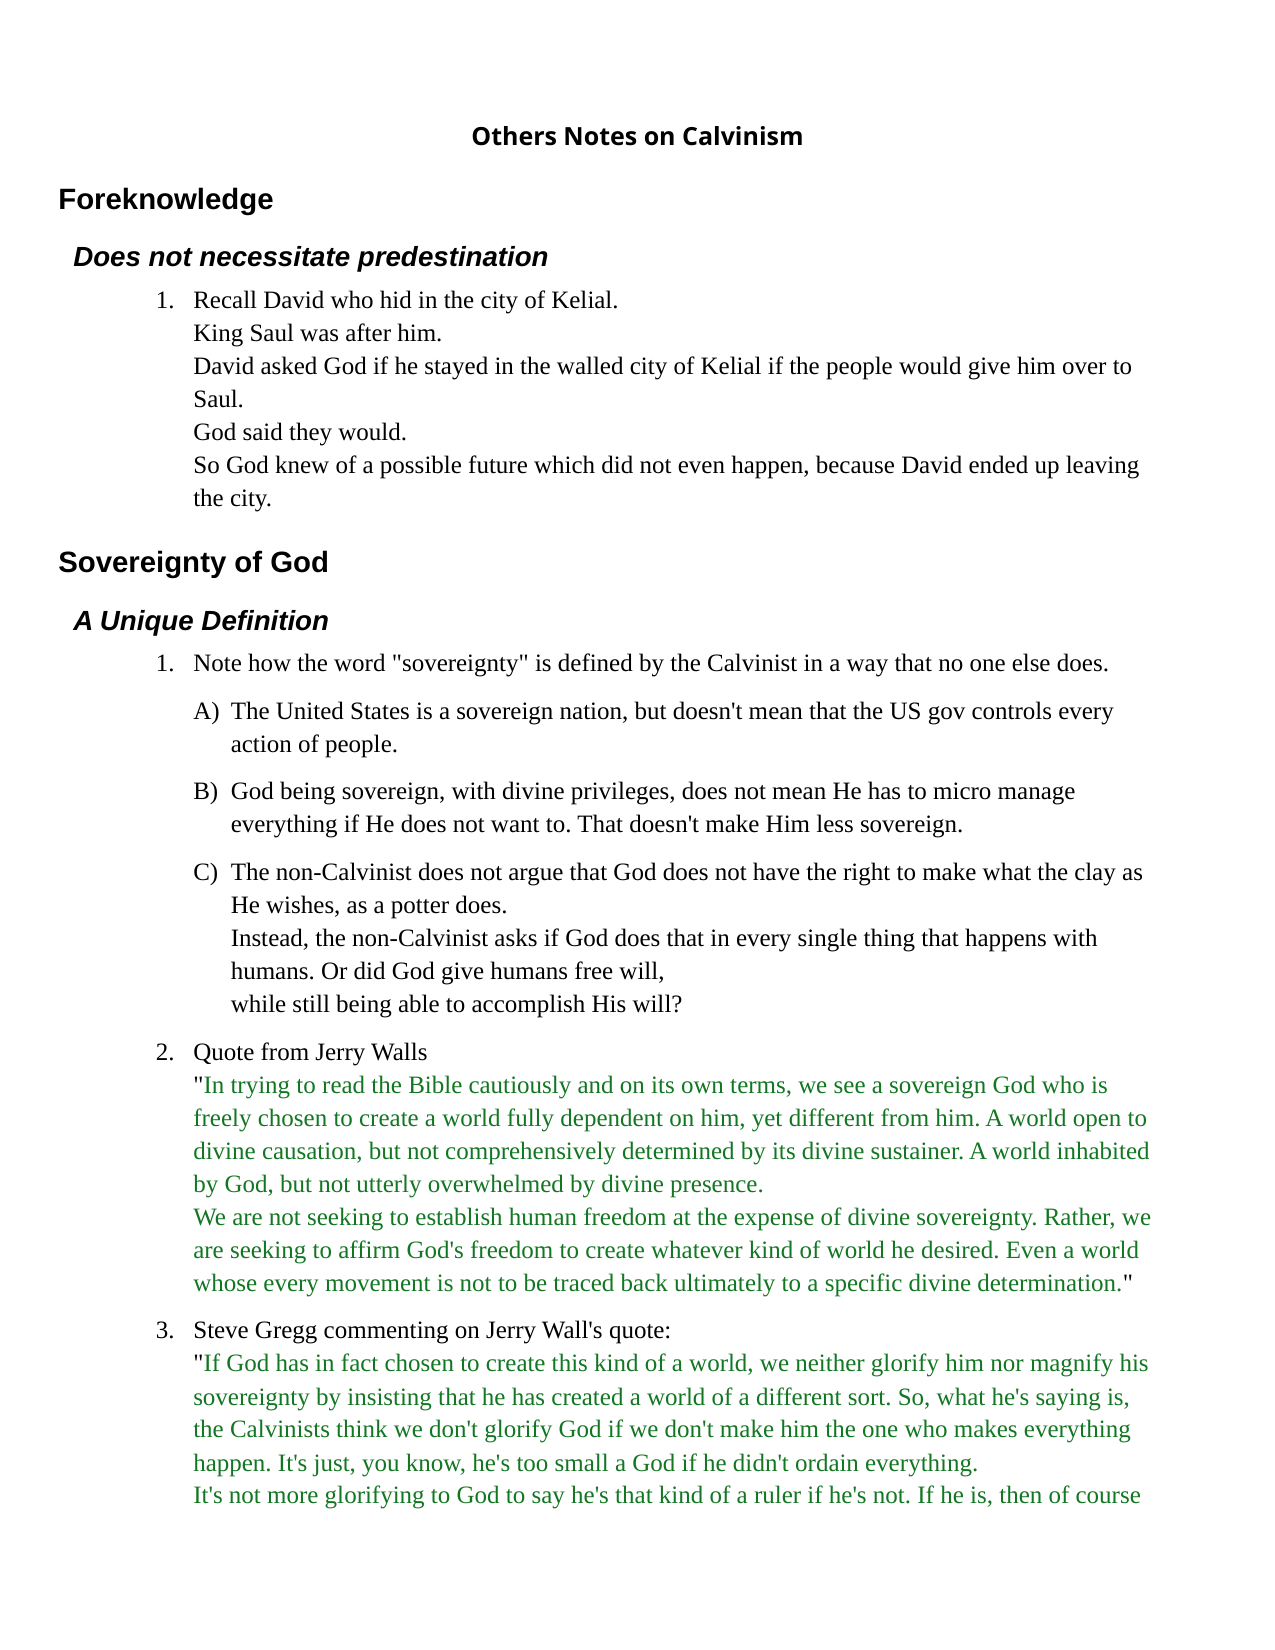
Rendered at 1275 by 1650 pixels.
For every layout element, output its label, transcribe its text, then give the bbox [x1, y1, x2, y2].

subtitle Foreknowledge [58, 182, 1157, 215]
list God being sovereign, with divine privileges, does not mean He has to micro manage everything if He does not want to. That doesn't make Him less sovereign. [193, 776, 1157, 838]
list The non-Calvinist does not argue that God does not have the right to make what the clay as He wishes, as a potter does. Instead, the non-Calvinist asks if God does that in every single thing that happens with humans. Or did God give humans free will, while still being able to accomplish His will? [193, 857, 1157, 1018]
subtitle Sovereignty of God [58, 545, 1157, 579]
subtitle A Unique Definition [73, 604, 1157, 636]
list Quote from Jerry Walls "In trying to read the Bible cautiously and on its own terms, we see a sovereign God who is freely chosen to create a world fully dependent on him, yet different from him. A world open to divine causation, but not comprehensively determined by its divine sustainer. A world inhabited by God, but not utterly overwhelmed by divine presence. We are not seeking to establish human freedom at the expense of divine sovereignty. Rather, we are seeking to affirm God's freedom to create whatever kind of world he desired. Even a world whose every movement is not to be traced back ultimately to a specific divine determination." [156, 1037, 1157, 1297]
list Note how the word "sovereignty" is defined by the Calvinist in a way that no one else does. [156, 648, 1157, 677]
list Steve Gregg commenting on Jerry Wall's quote: "If God has in fact chosen to create this kind of a world, we neither glorify him nor magnify his sovereignty by insisting that he has created a world of a different sort. So, what he's saying is, the Calvinists think we don't glorify God if we don't make him the one who makes everything happen. It's just, you know, he's too small a God if he didn't ordain everything. It's not more glorifying to God to say he's that kind of a ruler if he's not. If he is, then of course [156, 1316, 1157, 1509]
list Recall David who hid in the city of Kelial. King Saul was after him. David asked God if he stayed in the walled city of Kelial if the people would give him over to Saul. God said they would. So God knew of a possible future which did not even happen, because David ended up leaving the city. [156, 285, 1157, 512]
list The United States is a sovereign nation, but doesn't mean that the US gov controls every action of people. [193, 696, 1157, 758]
subtitle Does not necessitate predestination [73, 240, 1157, 272]
